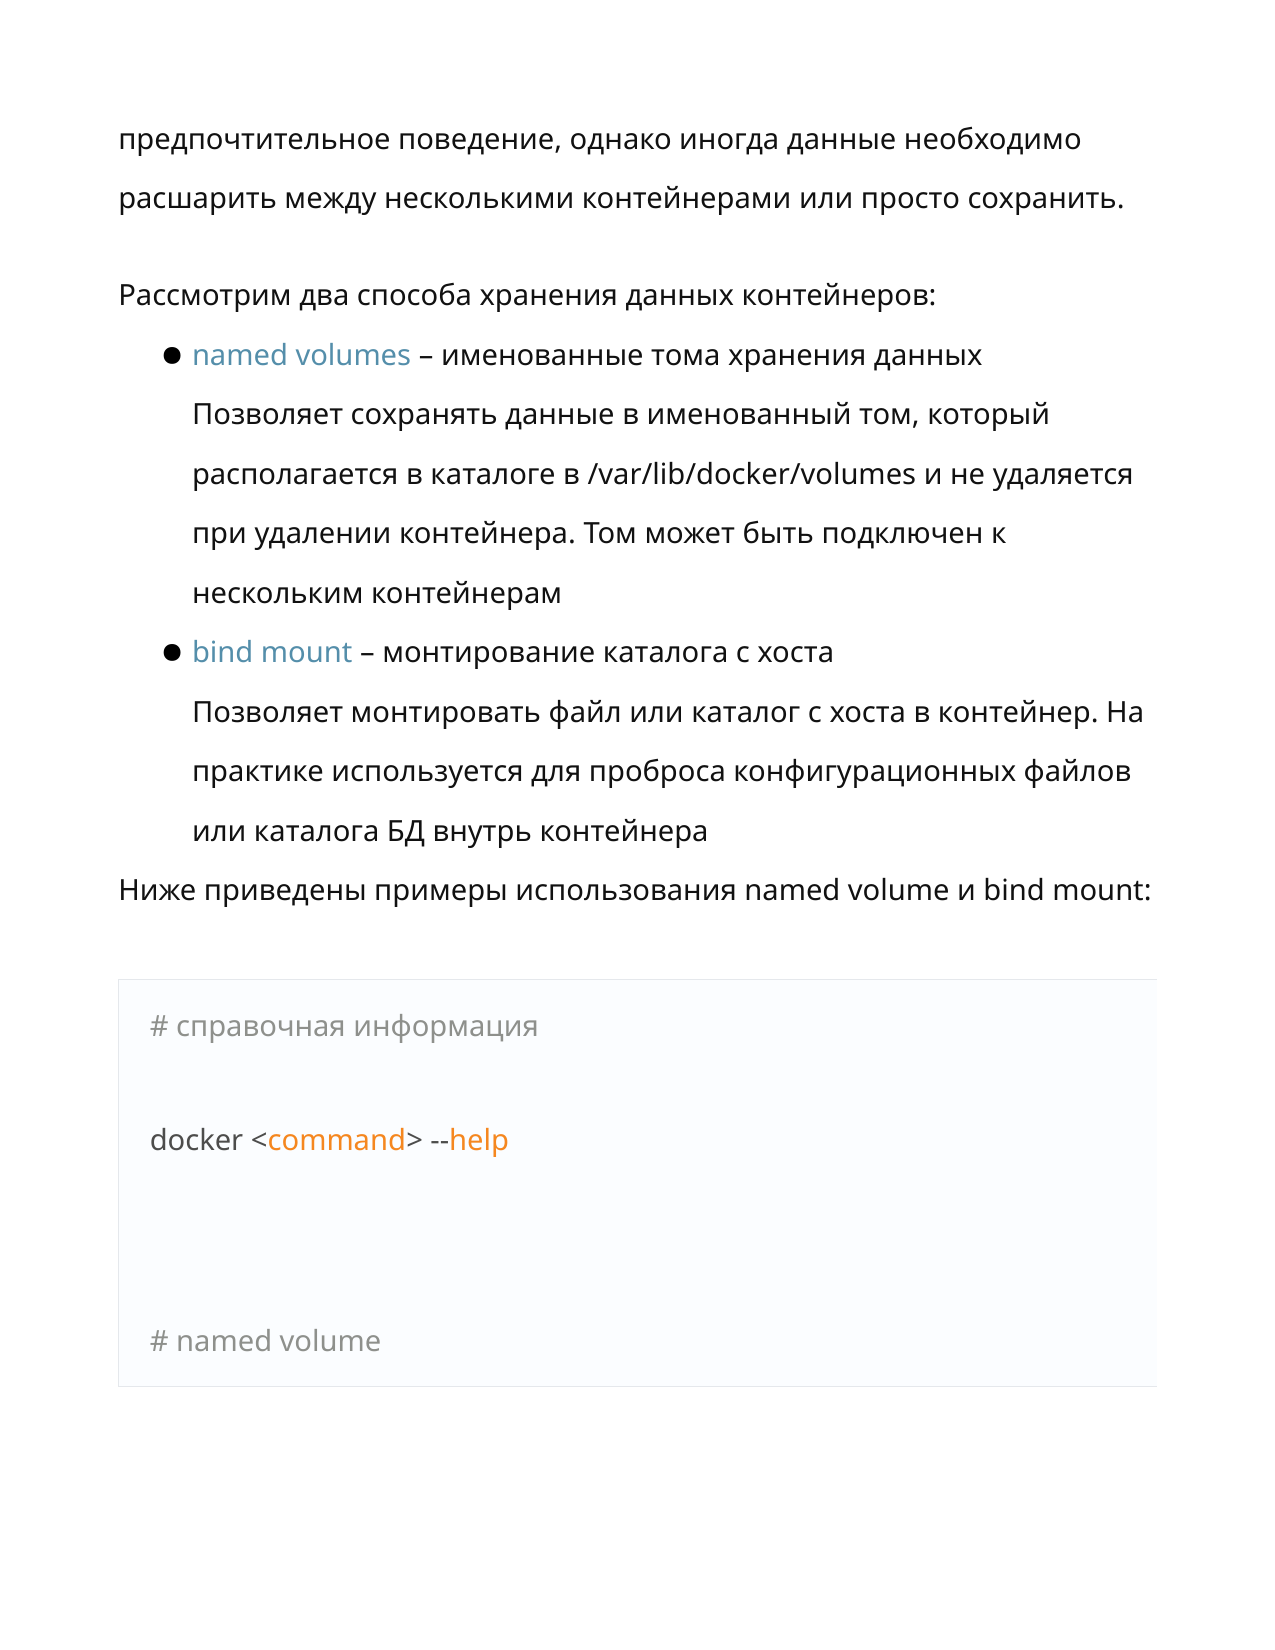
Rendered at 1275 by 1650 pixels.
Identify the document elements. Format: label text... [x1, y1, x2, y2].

text # справочная информация [119, 980, 1157, 1045]
list named volumes – именованные тома хранения данных Позволяет сохранять данные в именованный том, который располагается в каталоге в /var/lib/docker/volumes и не удаляется при удалении контейнера. Том может быть подключен к нескольким контейнерам [162, 334, 1157, 612]
text Ниже приведены примеры использования named volume и bind mount: [118, 869, 1157, 909]
text docker <command> --help [119, 1092, 1157, 1159]
list bind mount – монтирование каталога с хоста Позволяет монтировать файл или каталог с хоста в контейнер. На практике используется для проброса конфигурационных файлов или каталога БД внутрь контейнера [162, 631, 1157, 849]
text Рассмотрим два способа хранения данных контейнеров: [118, 274, 1157, 314]
text # named volume [119, 1293, 1157, 1386]
text предпочтительное поведение, однако иногда данные необходимо расшарить между несколькими контейнерами или просто сохранить. [118, 118, 1157, 217]
